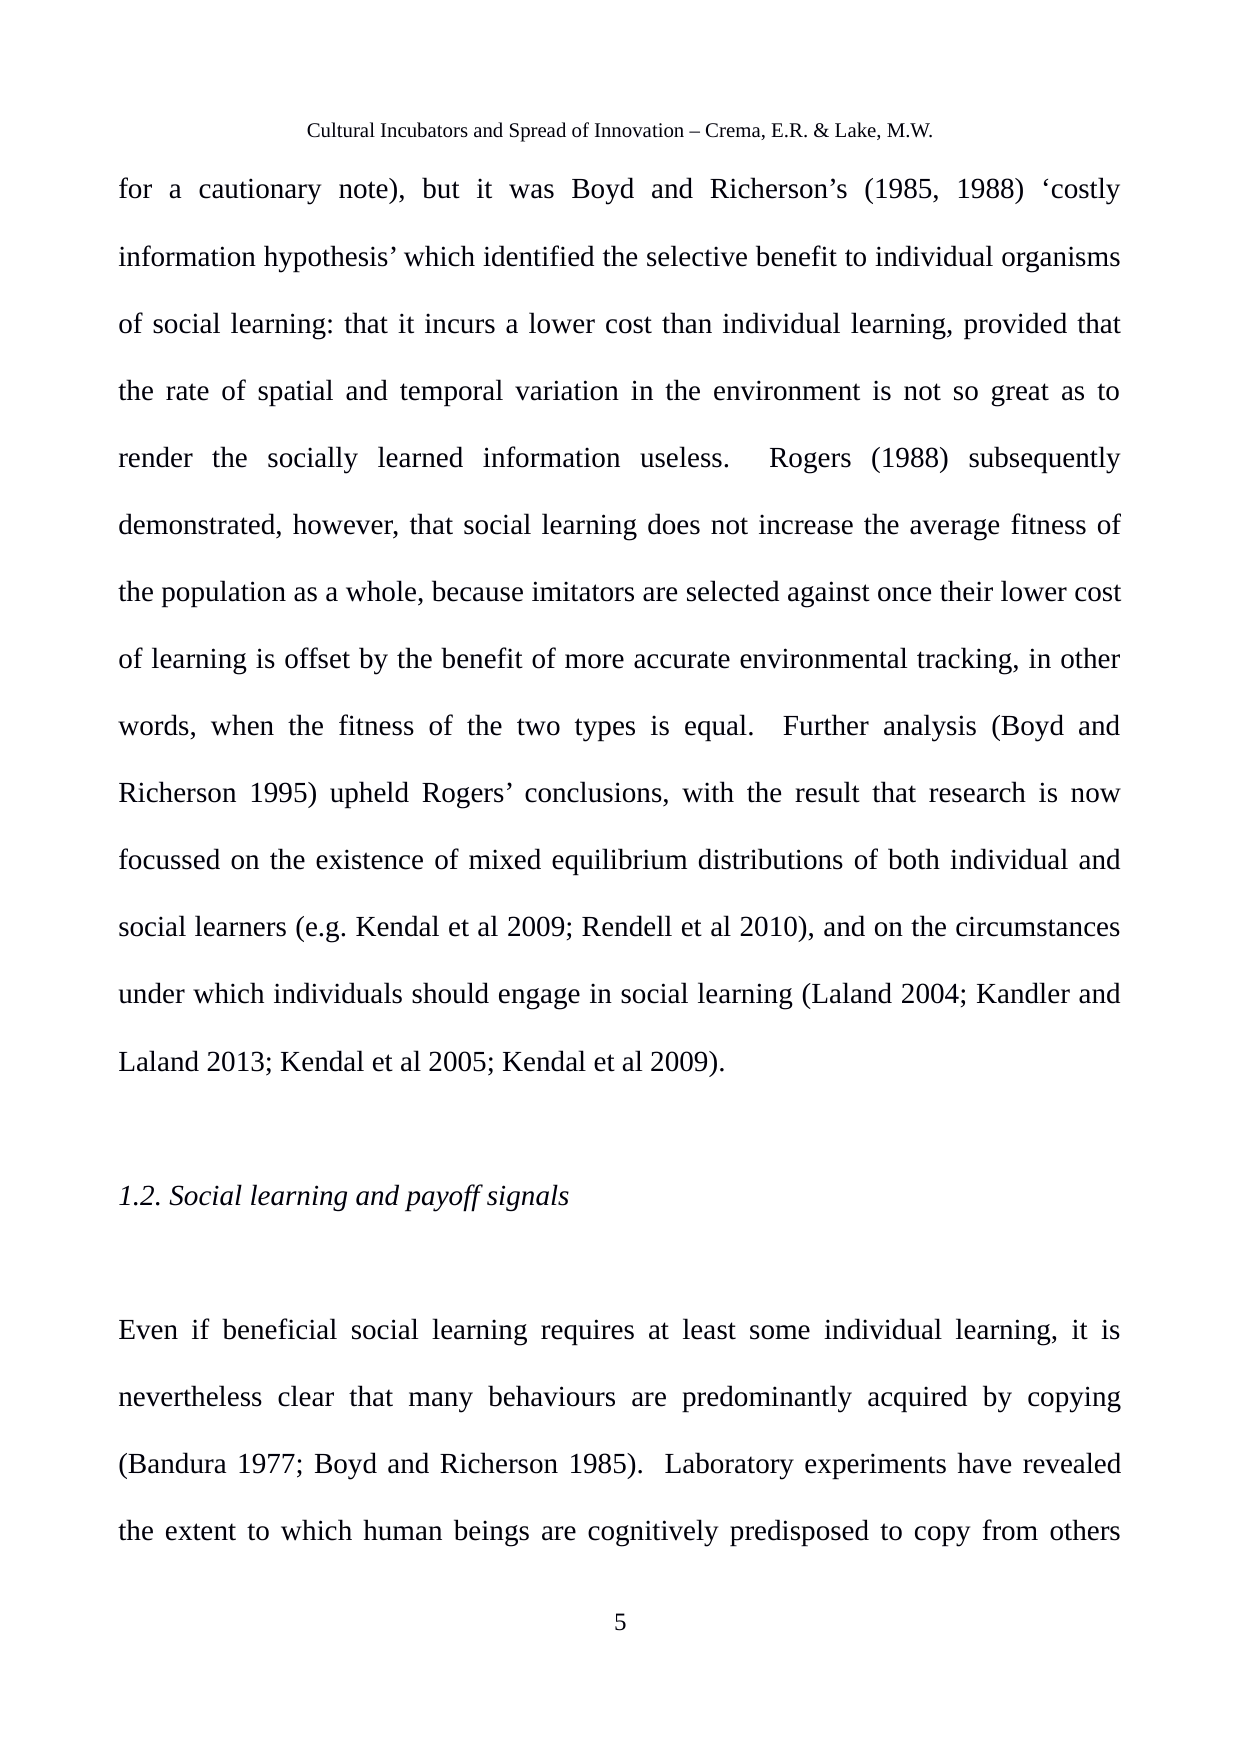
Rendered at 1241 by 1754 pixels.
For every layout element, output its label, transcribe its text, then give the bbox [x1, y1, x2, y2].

text for a cautionary note), but it was Boyd and Richerson’s (1985, 1988) ‘costly information hypothesis’ which identified the selective benefit to individual organisms of social learning: that it incurs a lower cost than individual learning, provided that the rate of spatial and temporal variation in the environment is not so great as to render the socially learned information useless. Rogers (1988) subsequently demonstrated, however, that social learning does not increase the average fitness of the population as a whole, because imitators are selected against once their lower cost of learning is offset by the benefit of more accurate environmental tracking, in other words, when the fitness of the two types is equal. Further analysis (Boyd and Richerson 1995) upheld Rogers’ conclusions, with the result that research is now focussed on the existence of mixed equilibrium distributions of both individual and social learners (e.g. Kendal et al 2009; Rendell et al 2010), and on the circumstances under which individuals should engage in social learning (Laland 2004; Kandler and Laland 2013; Kendal et al 2005; Kendal et al 2009). [118, 172, 1122, 1077]
text Even if beneficial social learning requires at least some individual learning, it is nevertheless clear that many behaviours are predominantly acquired by copying (Bandura 1977; Boyd and Richerson 1985). Laboratory experiments have revealed the extent to which human beings are cognitively predisposed to copy from others [118, 1312, 1122, 1547]
text 1.2. Social learning and payoff signals [118, 1178, 1122, 1211]
